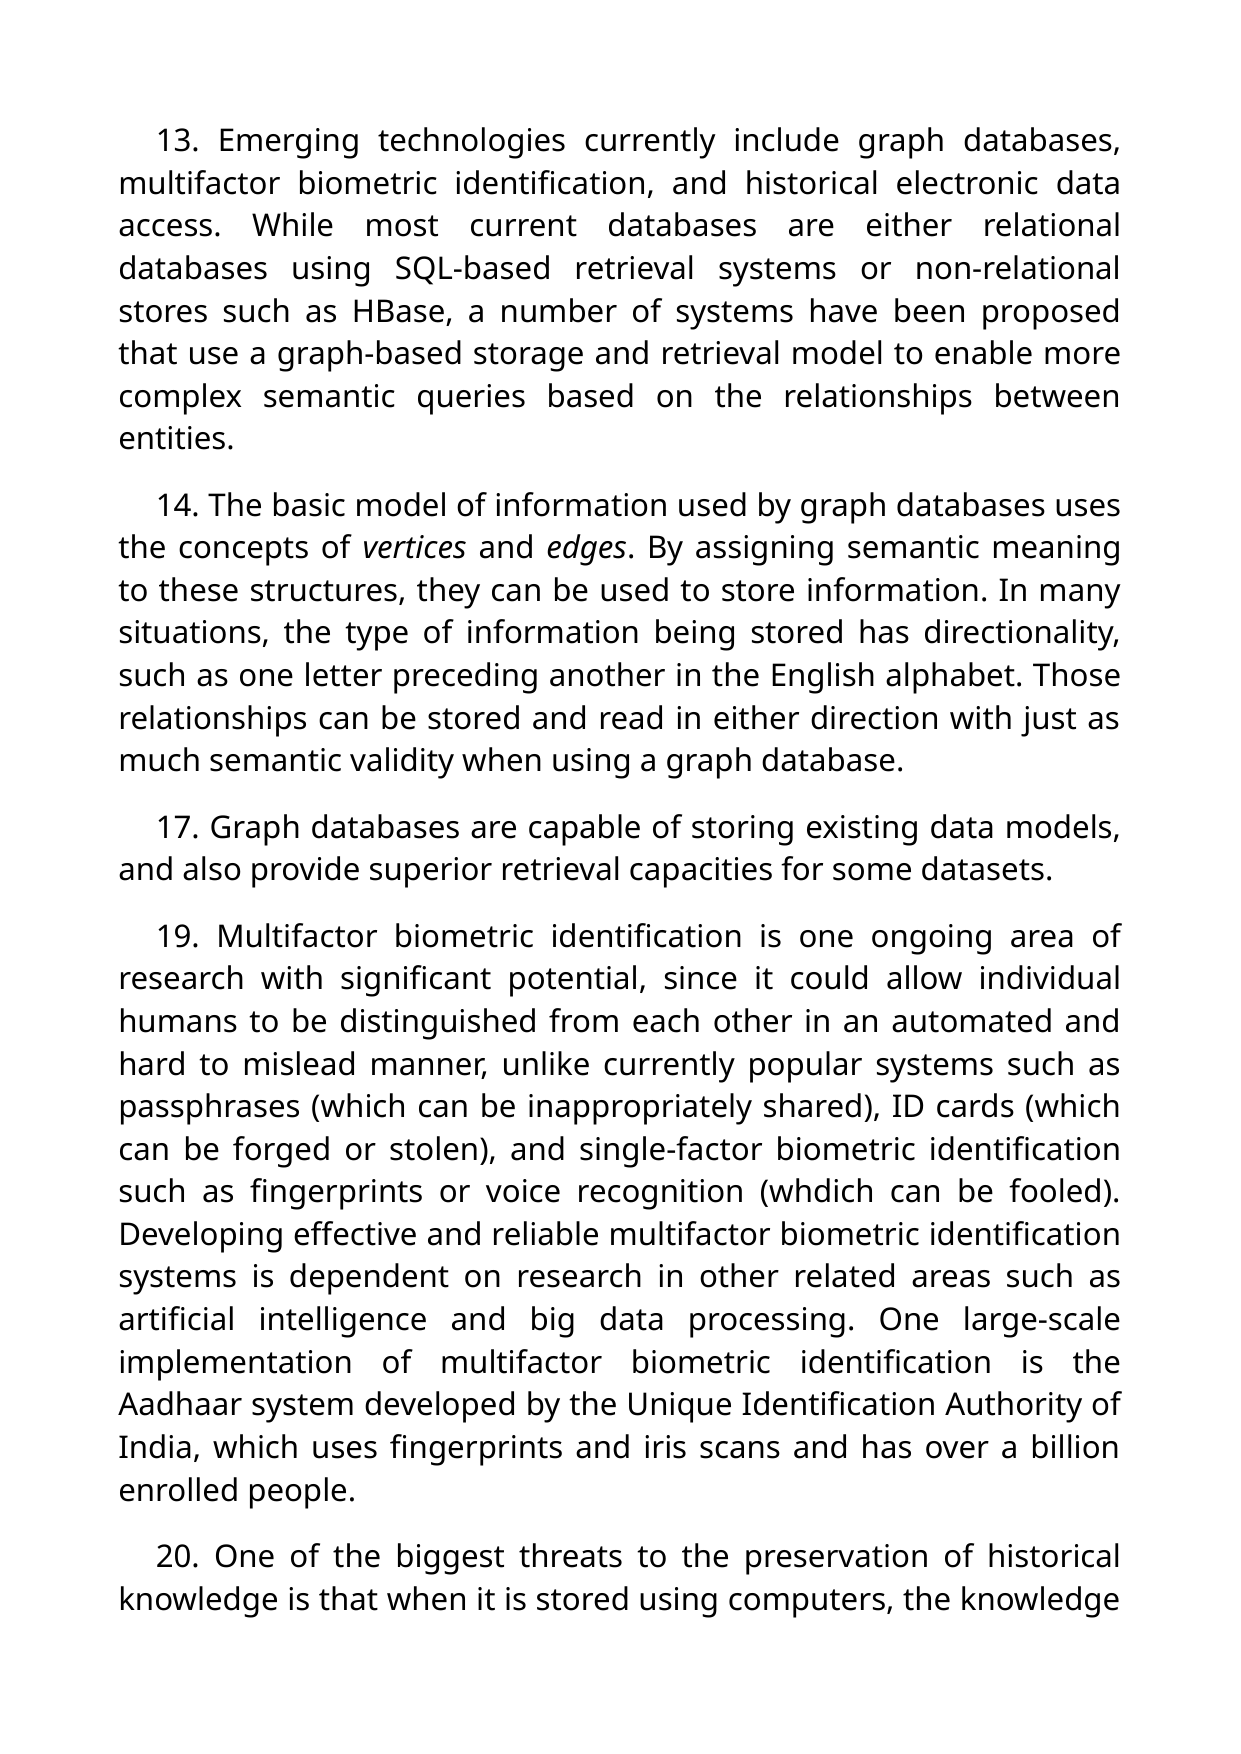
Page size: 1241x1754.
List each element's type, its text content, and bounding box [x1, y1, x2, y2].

text 20. One of the biggest threats to the preservation of historical knowledge is that when it is stored using computers, the knowledge [118, 1534, 1122, 1619]
text 13. Emerging technologies currently include graph databases, multifactor biometric identification, and historical electronic data access. While most current databases are either relational databases using SQL-based retrieval systems or non-relational stores such as HBase, a number of systems have been proposed that use a graph-based storage and retrieval model to enable more complex semantic queries based on the relationships between entities. [118, 118, 1122, 459]
text 19. Multifactor biometric identification is one ongoing area of research with significant potential, since it could allow individual humans to be distinguished from each other in an automated and hard to mislead manner, unlike currently popular systems such as passphrases (which can be inappropriately shared), ID cards (which can be forged or stolen), and single-factor biometric identification such as fingerprints or voice recognition (whdich can be fooled). Developing effective and reliable multifactor biometric identification systems is dependent on research in other related areas such as artificial intelligence and big data processing. One large-scale implementation of multifactor biometric identification is the Aadhaar system developed by the Unique Identification Authority of India, which uses fingerprints and iris scans and has over a billion enrolled people. [118, 914, 1122, 1510]
text 14. The basic model of information used by graph databases uses the concepts of vertices and edges. By assigning semantic meaning to these structures, they can be used to store information. In many situations, the type of information being stored has directionality, such as one letter preceding another in the English alphabet. Those relationships can be stored and read in either direction with just as much semantic validity when using a graph database. [118, 483, 1122, 781]
text 17. Graph databases are capable of storing existing data models, and also provide superior retrieval capacities for some datasets. [118, 805, 1122, 890]
